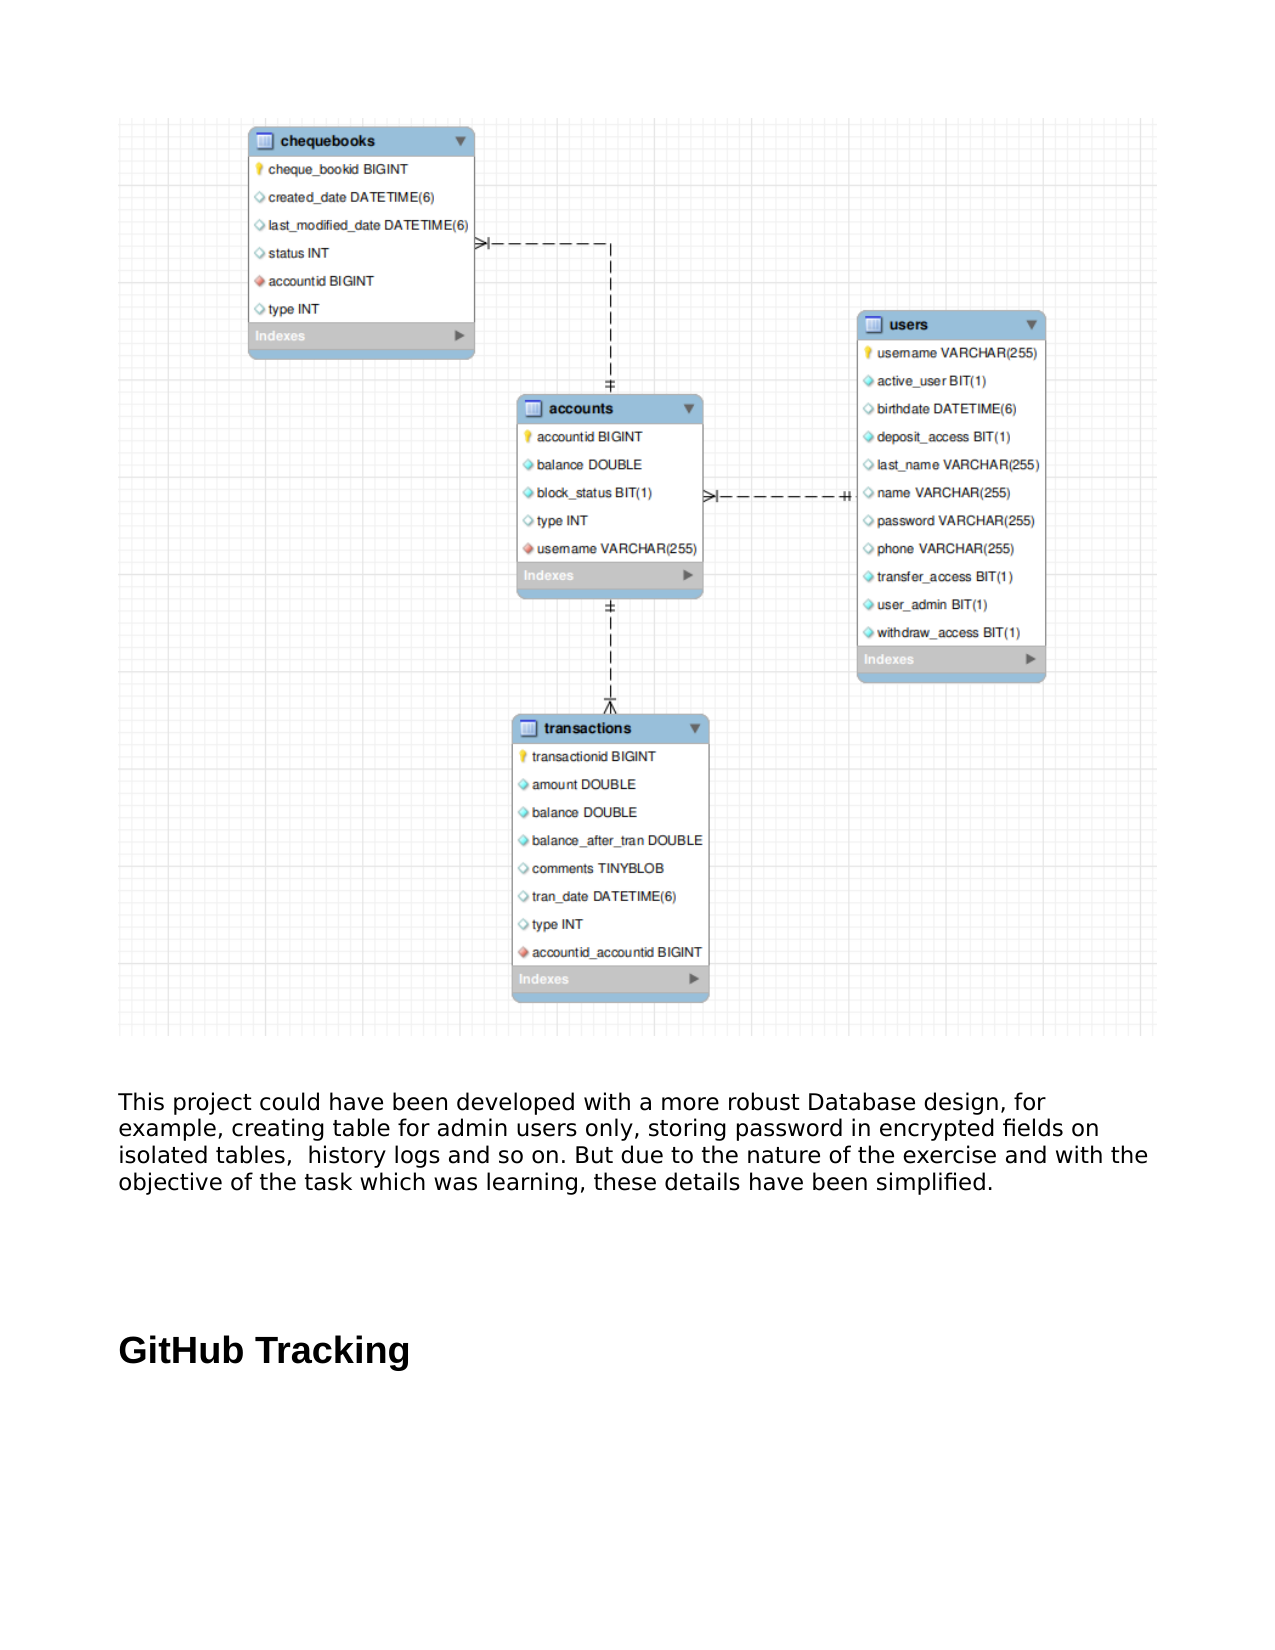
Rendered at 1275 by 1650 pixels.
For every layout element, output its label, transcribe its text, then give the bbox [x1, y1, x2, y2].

text This project could have been developed with a more robust Database design, for example, creating table for admin users only, storing password in encrypted fields on isolated tables, history logs and so on. But due to the nature of the exercise and with the objective of the task which was learning, these details have been simplified. [118, 1089, 1157, 1195]
picture [118, 118, 1157, 1036]
subtitle GitHub Tracking [118, 1328, 1157, 1372]
